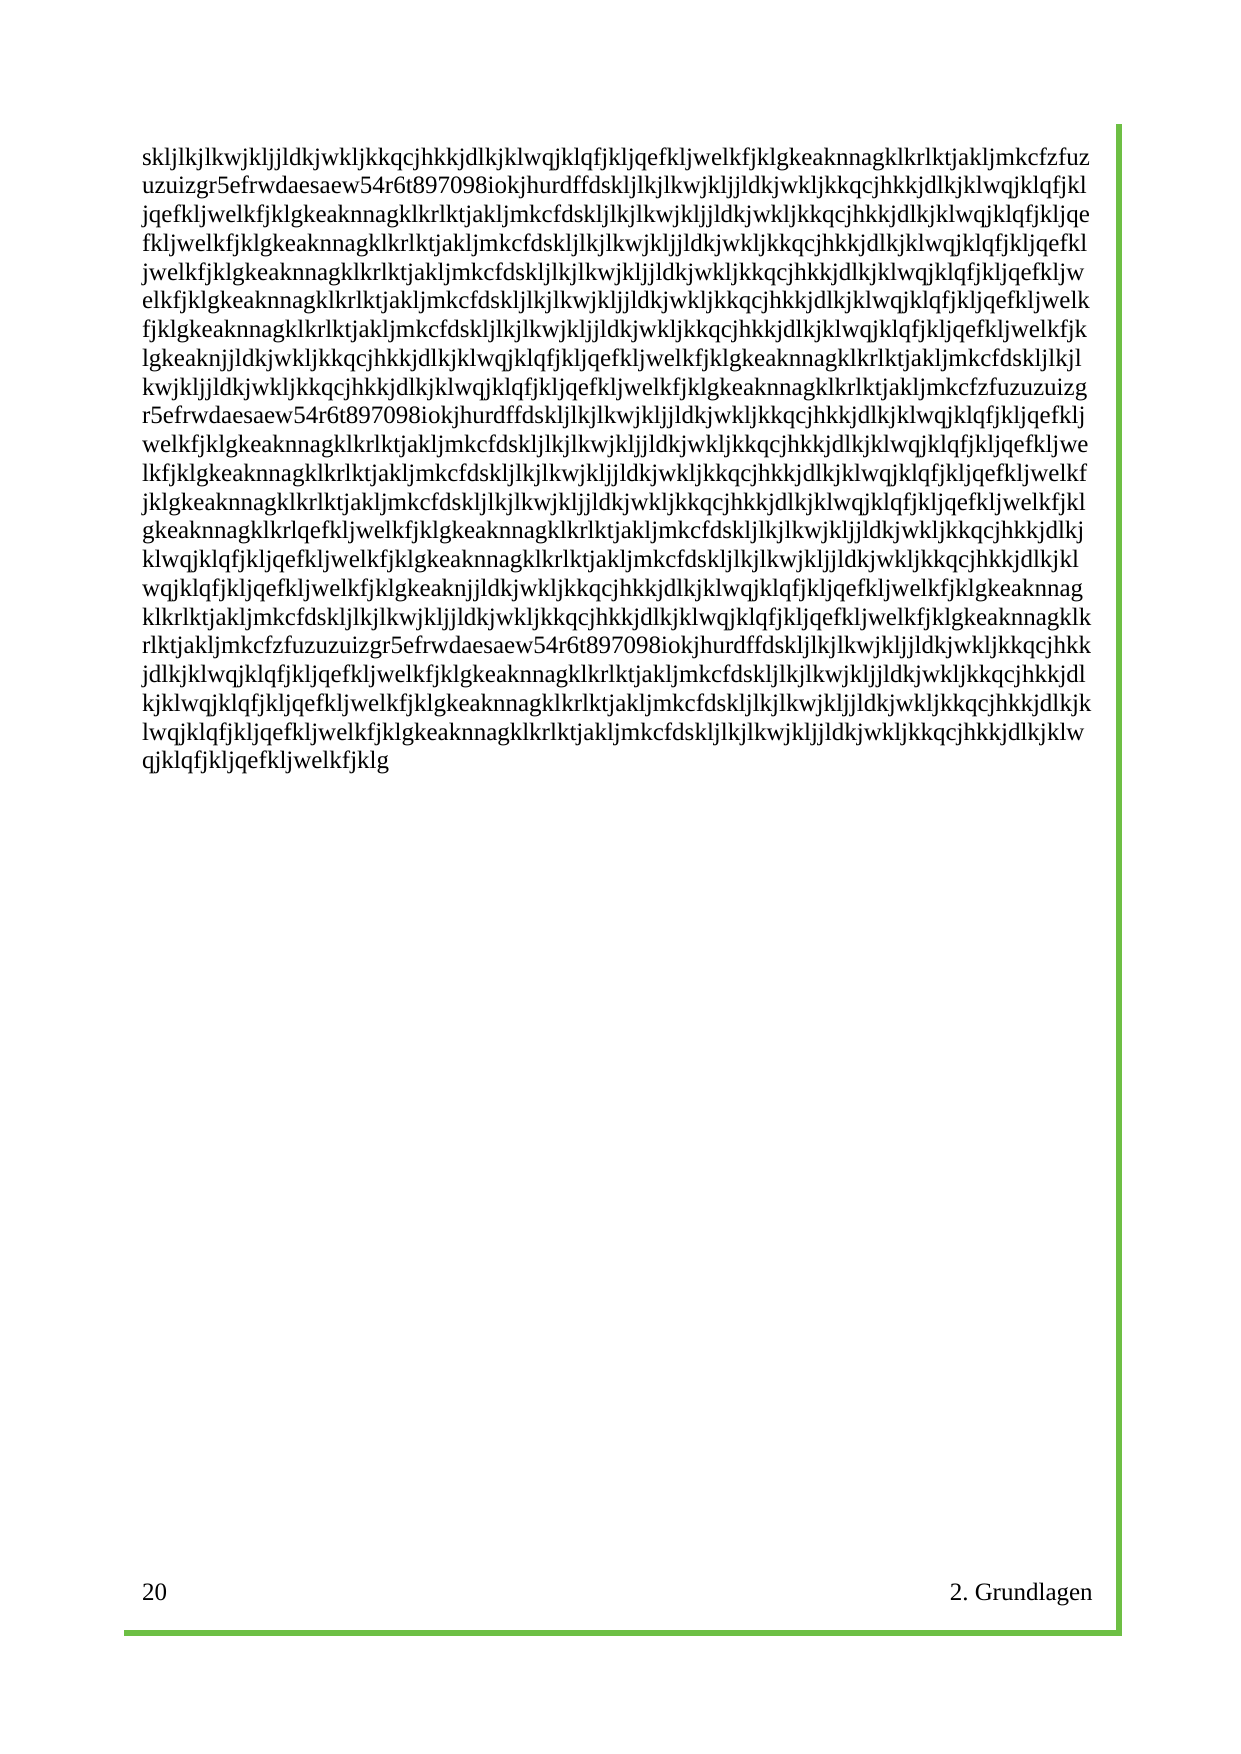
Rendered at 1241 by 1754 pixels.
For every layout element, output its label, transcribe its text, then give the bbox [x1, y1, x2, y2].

text skljlkjlkwjkljjldkjwkljkkqcjhkkjdlkjklwqjklqfjkljqefkljwelkfjklgkeaknnagklkrlktjakljmkcfzfuzuzuizgr5efrwdaesaew54r6t897098iokjhurdffdskljlkjlkwjkljjldkjwkljkkqcjhkkjdlkjklwqjklqfjkljqefkljwelkfjklgkeaknnagklkrlktjakljmkcfdskljlkjlkwjkljjldkjwkljkkqcjhkkjdlkjklwqjklqfjkljqefkljwelkfjklgkeaknnagklkrlktjakljmkcfdskljlkjlkwjkljjldkjwkljkkqcjhkkjdlkjklwqjklqfjkljqefkljwelkfjklgkeaknnagklkrlktjakljmkcfdskljlkjlkwjkljjldkjwkljkkqcjhkkjdlkjklwqjklqfjkljqefkljwelkfjklgkeaknnagklkrlktjakljmkcfdskljlkjlkwjkljjldkjwkljkkqcjhkkjdlkjklwqjklqfjkljqefkljwelkfjklgkeaknnagklkrlktjakljmkcfdskljlkjlkwjkljjldkjwkljkkqcjhkkjdlkjklwqjklqfjkljqefkljwelkfjklgkeaknjjldkjwkljkkqcjhkkjdlkjklwqjklqfjkljqefkljwelkfjklgkeaknnagklkrlktjakljmkcfdskljlkjlkwjkljjldkjwkljkkqcjhkkjdlkjklwqjklqfjkljqefkljwelkfjklgkeaknnagklkrlktjakljmkcfzfuzuzuizgr5efrwdaesaew54r6t897098iokjhurdffdskljlkjlkwjkljjldkjwkljkkqcjhkkjdlkjklwqjklqfjkljqefkljwelkfjklgkeaknnagklkrlktjakljmkcfdskljlkjlkwjkljjldkjwkljkkqcjhkkjdlkjklwqjklqfjkljqefkljwelkfjklgkeaknnagklkrlktjakljmkcfdskljlkjlkwjkljjldkjwkljkkqcjhkkjdlkjklwqjklqfjkljqefkljwelkfjklgkeaknnagklkrlktjakljmkcfdskljlkjlkwjkljjldkjwkljkkqcjhkkjdlkjklwqjklqfjkljqefkljwelkfjklgkeaknnagklkrlqefkljwelkfjklgkeaknnagklkrlktjakljmkcfdskljlkjlkwjkljjldkjwkljkkqcjhkkjdlkjklwqjklqfjkljqefkljwelkfjklgkeaknnagklkrlktjakljmkcfdskljlkjlkwjkljjldkjwkljkkqcjhkkjdlkjklwqjklqfjkljqefkljwelkfjklgkeaknjjldkjwkljkkqcjhkkjdlkjklwqjklqfjkljqefkljwelkfjklgkeaknnagklkrlktjakljmkcfdskljlkjlkwjkljjldkjwkljkkqcjhkkjdlkjklwqjklqfjkljqefkljwelkfjklgkeaknnagklkrlktjakljmkcfzfuzuzuizgr5efrwdaesaew54r6t897098iokjhurdffdskljlkjlkwjkljjldkjwkljkkqcjhkkjdlkjklwqjklqfjkljqefkljwelkfjklgkeaknnagklkrlktjakljmkcfdskljlkjlkwjkljjldkjwkljkkqcjhkkjdlkjklwqjklqfjkljqefkljwelkfjklgkeaknnagklkrlktjakljmkcfdskljlkjlkwjkljjldkjwkljkkqcjhkkjdlkjklwqjklqfjkljqefkljwelkfjklgkeaknnagklkrlktjakljmkcfdskljlkjlkwjkljjldkjwkljkkqcjhkkjdlkjklwqjklqfjkljqefkljwelkfjklg [142, 142, 1092, 774]
